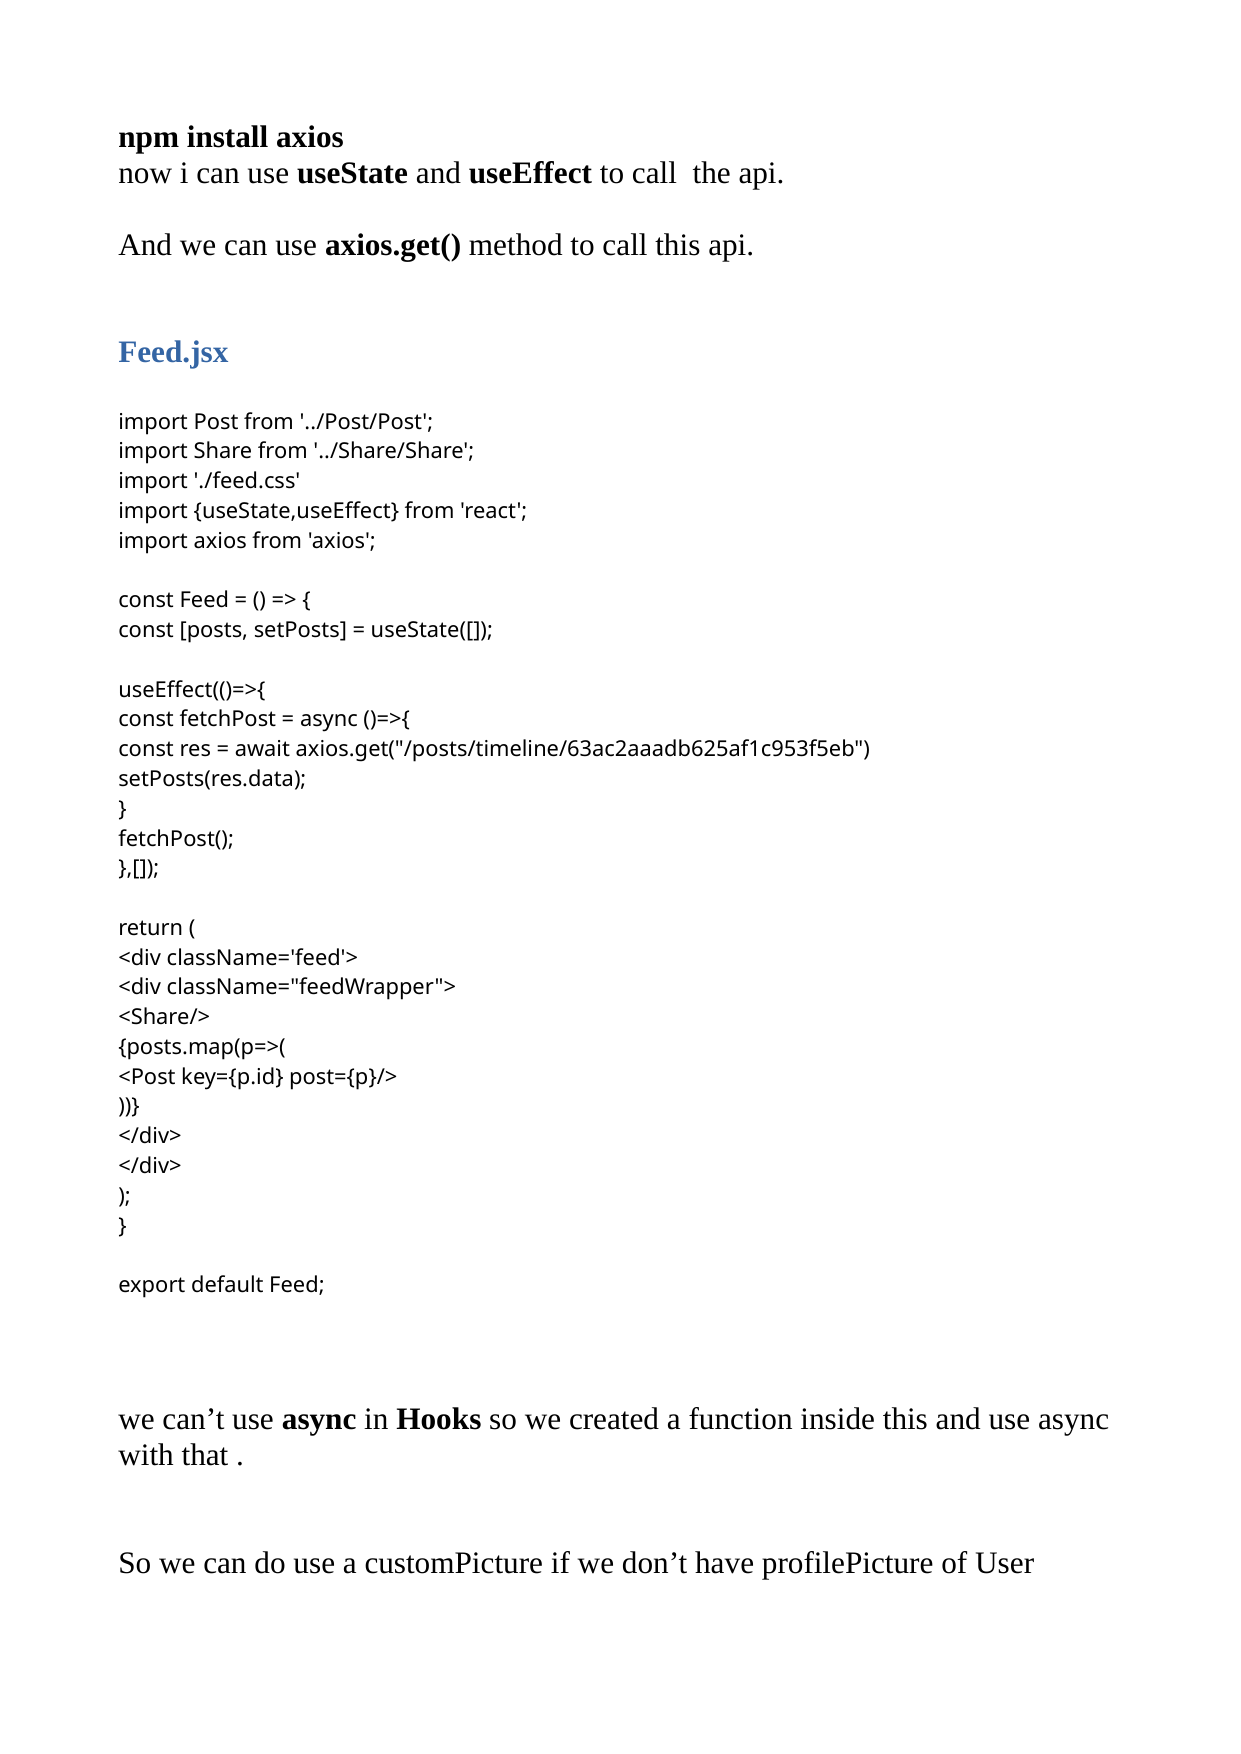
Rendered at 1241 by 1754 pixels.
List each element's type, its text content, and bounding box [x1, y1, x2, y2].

text import axios from 'axios'; [118, 525, 1122, 554]
text <div className="feedWrapper"> [118, 971, 1122, 1001]
text npm install axios [118, 118, 1122, 154]
text return ( [118, 912, 1122, 942]
text now i can use useState and useEffect to call the api. [118, 154, 1122, 190]
text fetchPost(); [118, 822, 1122, 852]
text </div> [118, 1120, 1122, 1150]
text export default Feed; [118, 1269, 1122, 1299]
text import Share from '../Share/Share'; [118, 435, 1122, 465]
text ))} [118, 1091, 1122, 1120]
text Feed.jsx [118, 334, 1122, 370]
text <Share/> [118, 1001, 1122, 1031]
text } [118, 1210, 1122, 1239]
text {posts.map(p=>( [118, 1031, 1122, 1061]
text import {useState,useEffect} from 'react'; [118, 495, 1122, 525]
text <div className='feed'> [118, 942, 1122, 971]
text const fetchPost = async ()=>{ [118, 703, 1122, 733]
text const Feed = () => { [118, 584, 1122, 614]
text </div> [118, 1150, 1122, 1180]
text ); [118, 1180, 1122, 1210]
text <Post key={p.id} post={p}/> [118, 1061, 1122, 1091]
text } [118, 793, 1122, 822]
text import Post from '../Post/Post'; [118, 406, 1122, 435]
text useEffect(()=>{ [118, 673, 1122, 703]
text And we can use axios.get() method to call this api. [118, 226, 1122, 262]
text },[]); [118, 852, 1122, 882]
text So we can do use a customPicture if we don’t have profilePicture of User [118, 1544, 1122, 1580]
text setPosts(res.data); [118, 763, 1122, 793]
text const [posts, setPosts] = useState([]); [118, 614, 1122, 644]
text we can’t use async in Hooks so we created a function inside this and use async with that . [118, 1401, 1122, 1472]
text import './feed.css' [118, 465, 1122, 495]
text const res = await axios.get("/posts/timeline/63ac2aaadb625af1c953f5eb") [118, 733, 1122, 763]
